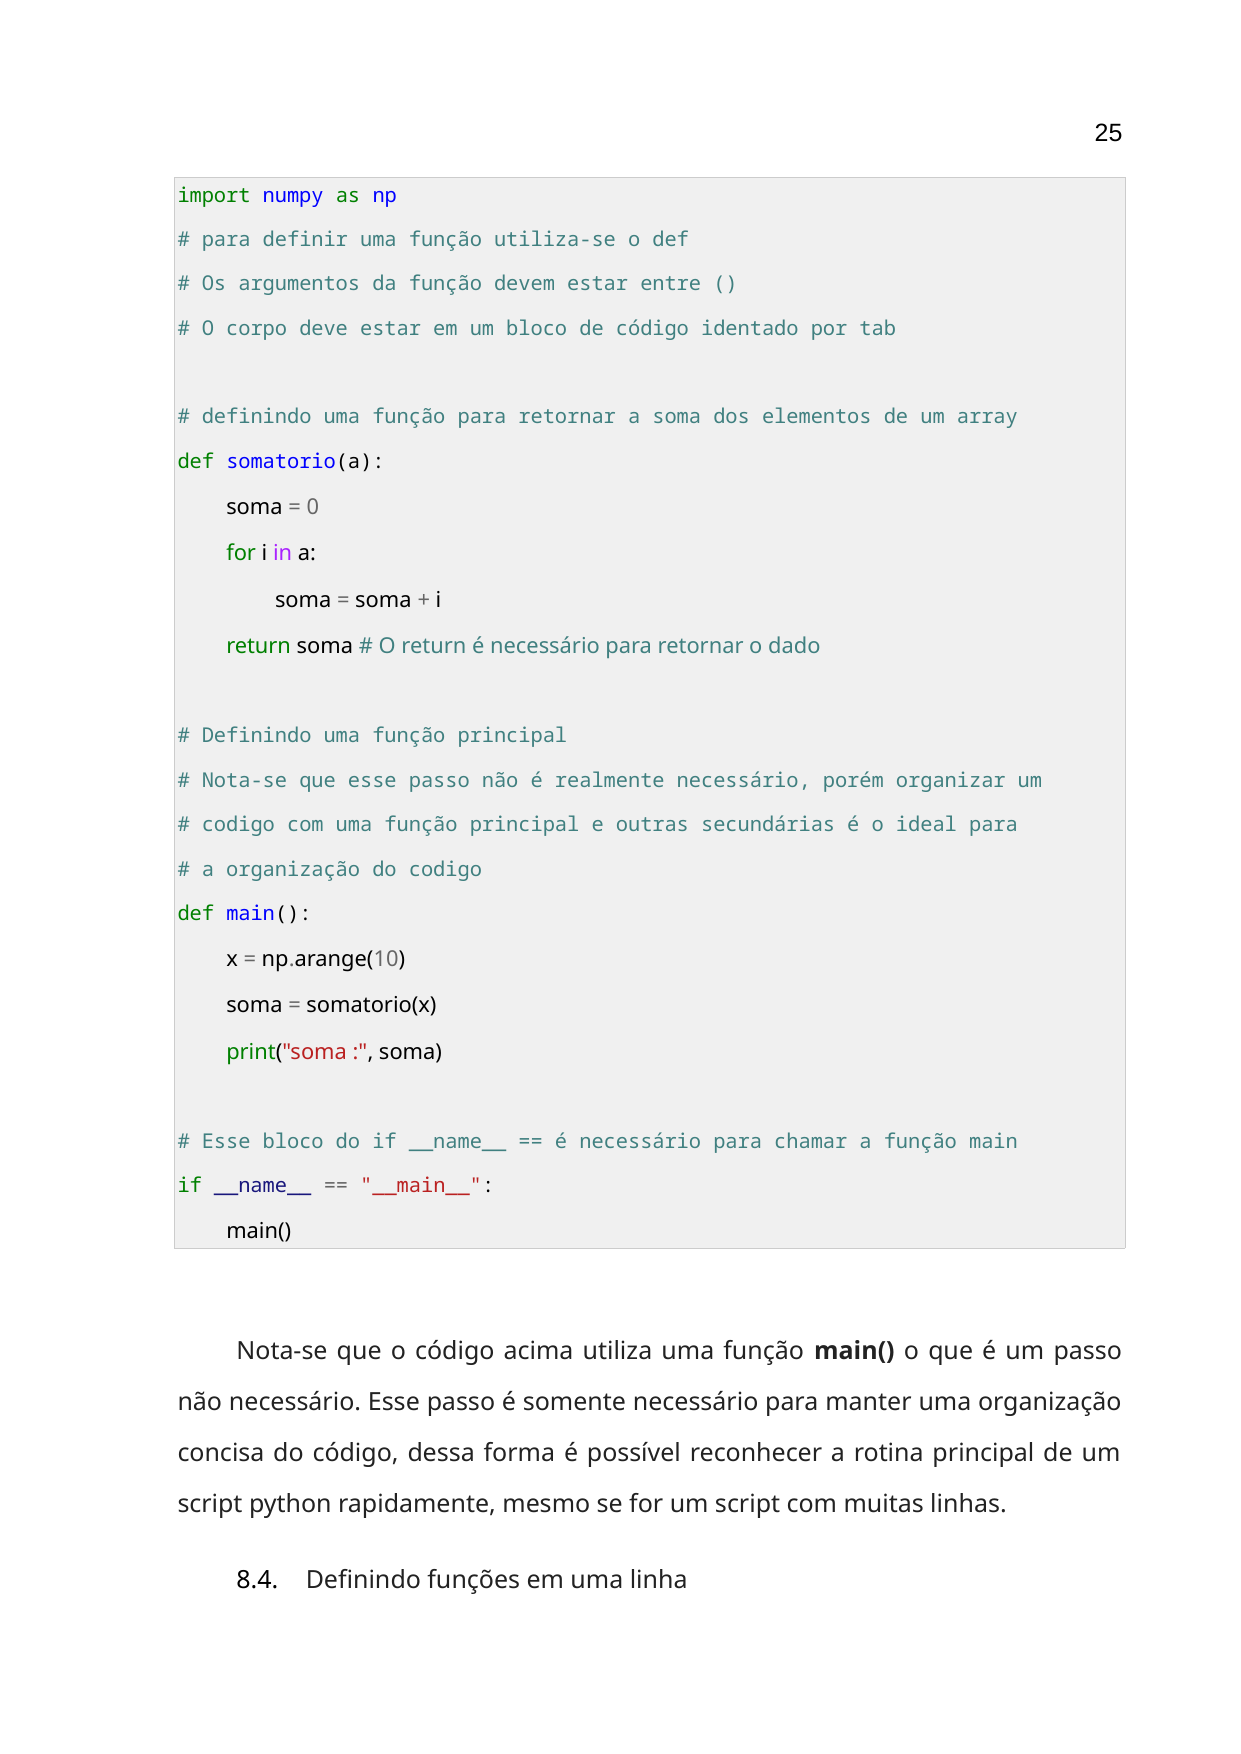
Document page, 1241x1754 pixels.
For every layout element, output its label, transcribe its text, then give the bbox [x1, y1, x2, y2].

text soma = soma + i [175, 581, 1125, 613]
text x = np.arange(10) [175, 940, 1125, 973]
text def somatorio(a): [175, 443, 1125, 474]
text def main(): [175, 896, 1125, 926]
text for i in a: [175, 534, 1125, 567]
text import numpy as np [175, 178, 1125, 208]
text # para definir uma função utiliza-se o def [175, 222, 1125, 252]
text # definindo uma função para retornar a soma dos elementos de um array [175, 399, 1125, 430]
text # Esse bloco do if __name__ == é necessário para chamar a função main [175, 1124, 1125, 1154]
text soma = somatorio(x) [175, 986, 1125, 1019]
text return soma # O return é necessário para retornar o dado [175, 627, 1125, 660]
text # codigo com uma função principal e outras secundárias é o ideal para [175, 807, 1125, 837]
subtitle Definindo funções em uma linha [177, 1562, 1122, 1596]
text # Nota-se que esse passo não é realmente necessário, porém organizar um [175, 762, 1125, 793]
text Nota-se que o código acima utiliza uma função main() o que é um passo não necessário. Esse passo é somente necessário para manter uma organização concisa do código, dessa forma é possível reconhecer a rotina principal de um script python rapidamente, mesmo se for um script com muitas linhas. [177, 1333, 1122, 1520]
text # a organização do codigo [175, 851, 1125, 882]
text # Os argumentos da função devem estar entre () [175, 266, 1125, 297]
text # O corpo deve estar em um bloco de código identado por tab [175, 310, 1125, 341]
text print("soma :", soma) [175, 1033, 1125, 1066]
text main() [175, 1212, 1125, 1248]
text # Definindo uma função principal [175, 718, 1125, 749]
text if __name__ == "__main__": [175, 1168, 1125, 1199]
text soma = 0 [175, 488, 1125, 521]
